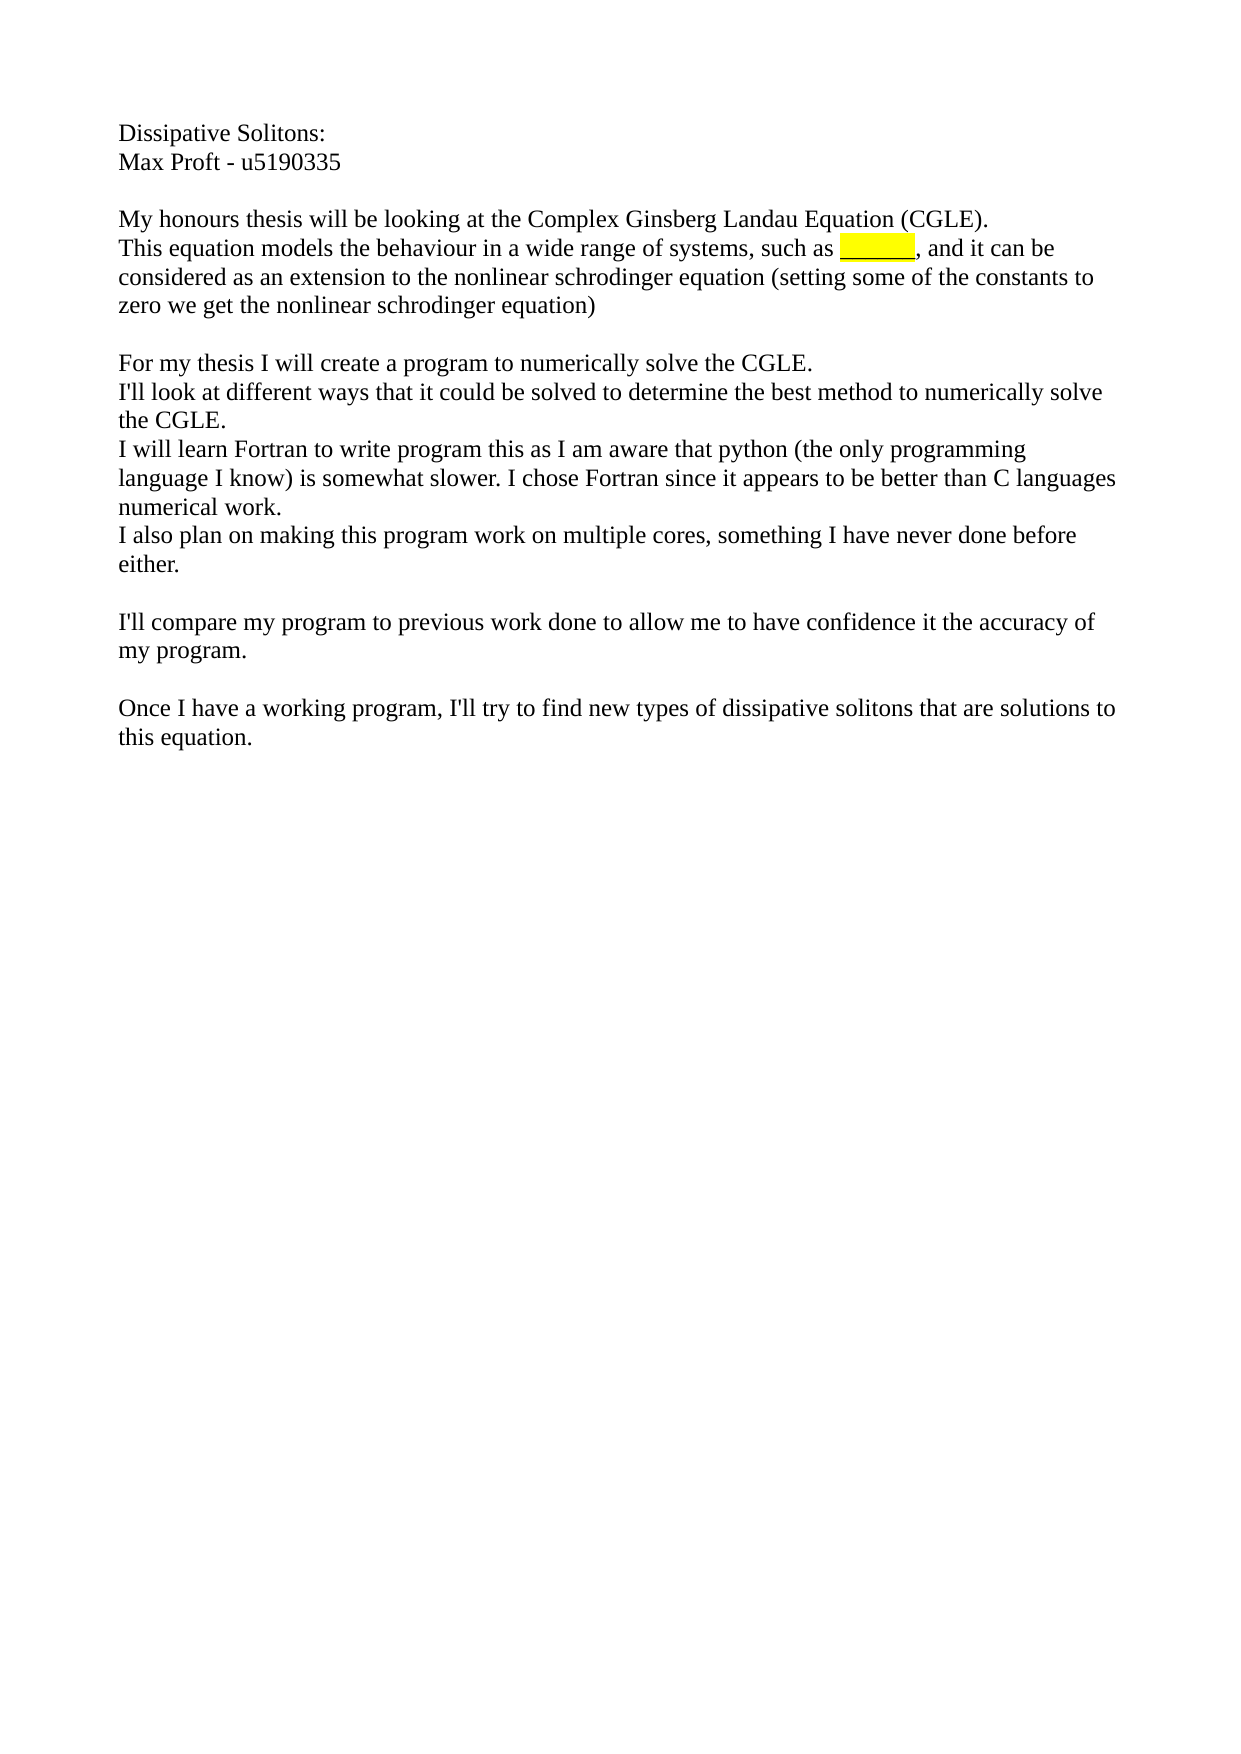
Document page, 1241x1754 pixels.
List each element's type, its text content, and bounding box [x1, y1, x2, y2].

text For my thesis I will create a program to numerically solve the CGLE. [118, 348, 1122, 377]
text I will learn Fortran to write program this as I am aware that python (the only programming language I know) is somewhat slower. I chose Fortran since it appears to be better than C languages numerical work. [118, 434, 1122, 521]
text I'll compare my program to previous work done to allow me to have confidence it the accuracy of my program. [118, 607, 1122, 664]
text I also plan on making this program work on multiple cores, something I have never done before either. [118, 521, 1122, 578]
text I'll look at different ways that it could be solved to determine the best method to numerically solve the CGLE. [118, 377, 1122, 434]
text Once I have a working program, I'll try to find new types of dissipative solitons that are solutions to this equation. [118, 693, 1122, 751]
text This equation models the behaviour in a wide range of systems, such as ______, and it can be considered as an extension to the nonlinear schrodinger equation (setting some of the constants to zero we get the nonlinear schrodinger equation) [118, 233, 1122, 319]
text Dissipative Solitons: [118, 118, 1122, 147]
text Max Proft - u5190335 [118, 147, 1122, 176]
text My honours thesis will be looking at the Complex Ginsberg Landau Equation (CGLE). [118, 204, 1122, 233]
